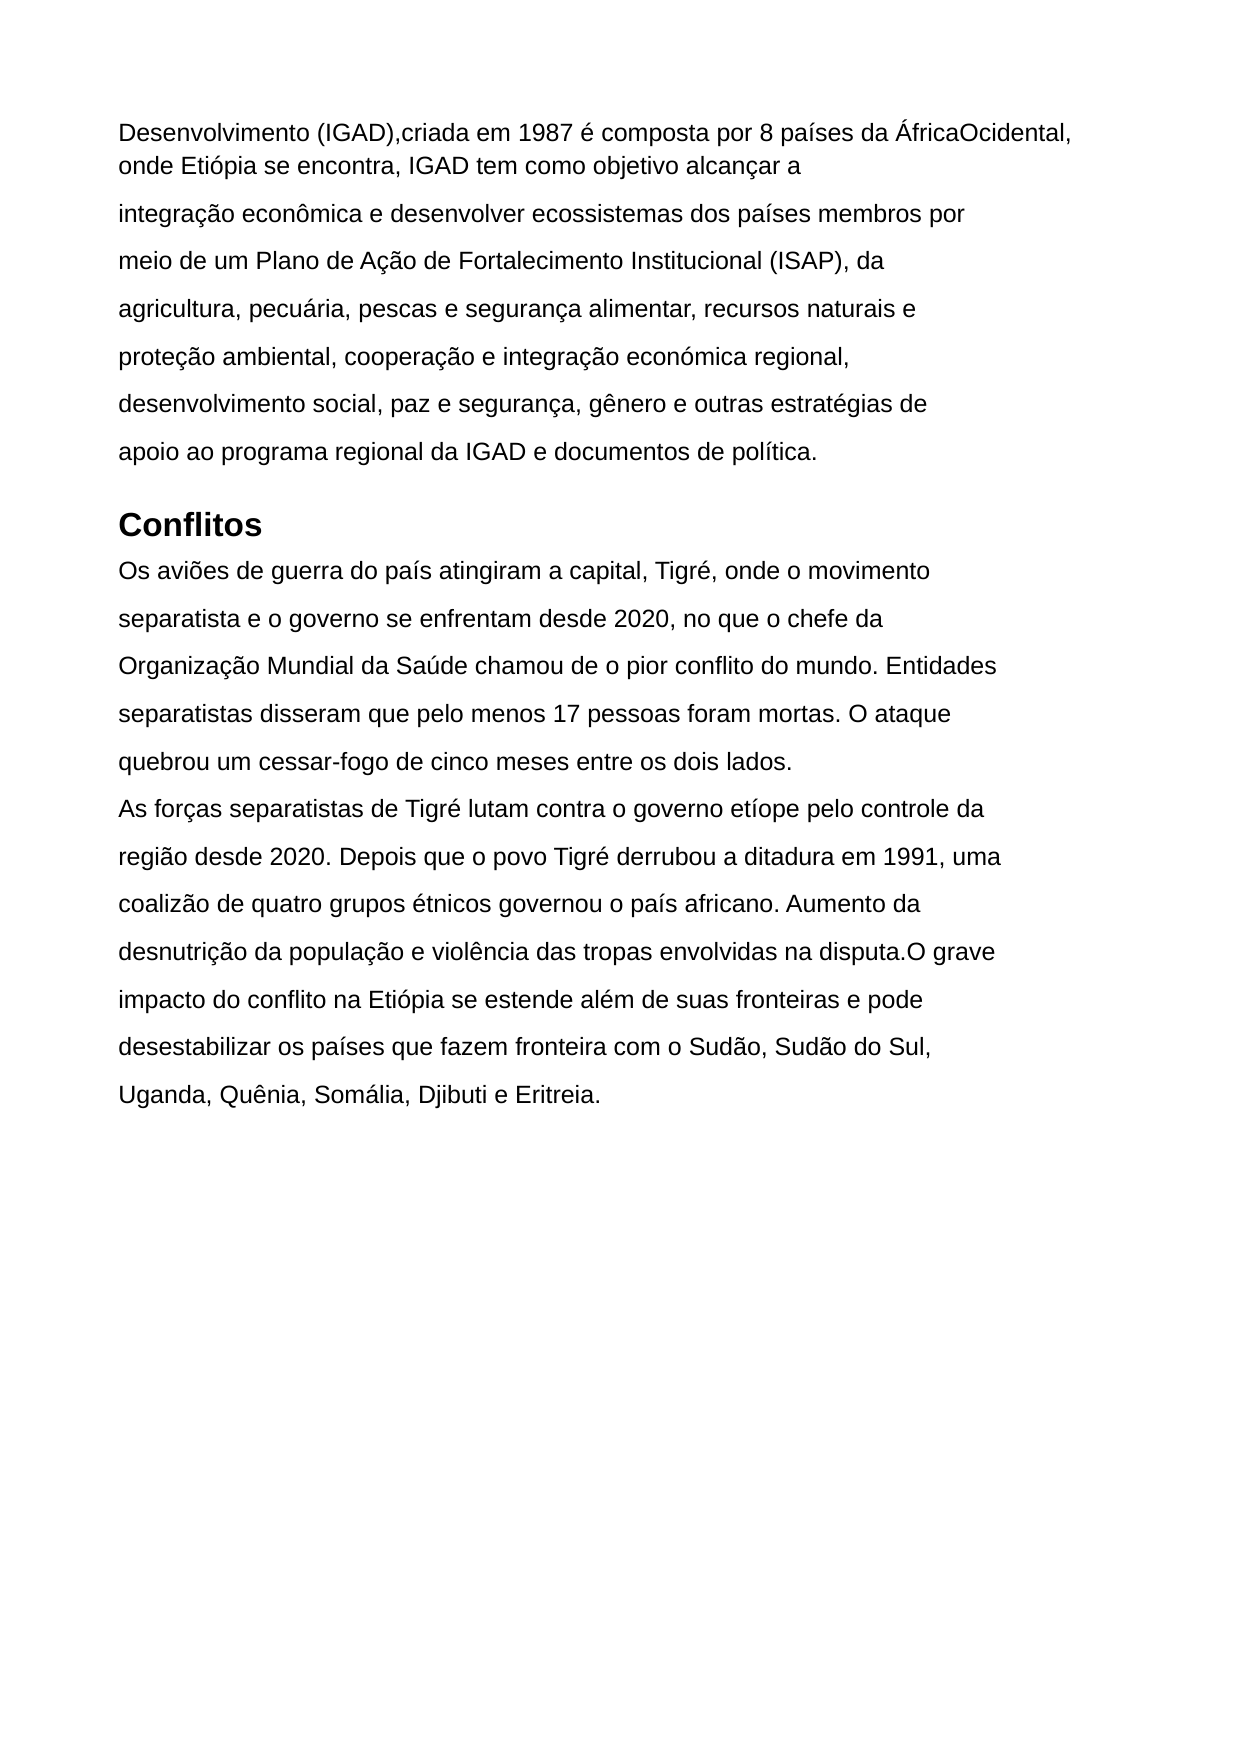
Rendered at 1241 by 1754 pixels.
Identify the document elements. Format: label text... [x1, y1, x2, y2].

text desnutrição da população e violência das tropas envolvidas na disputa.O grave [118, 937, 1122, 966]
text desestabilizar os países que fazem fronteira com o Sudão, Sudão do Sul, [118, 1032, 1122, 1061]
text desenvolvimento social, paz e segurança, gênero e outras estratégias de [118, 389, 1122, 418]
text separatistas disseram que pelo menos 17 pessoas foram mortas. O ataque [118, 699, 1122, 728]
text integração econômica e desenvolver ecossistemas dos países membros por [118, 199, 1122, 227]
text coalizão de quatro grupos étnicos governou o país africano. Aumento da [118, 889, 1122, 918]
text agricultura, pecuária, pescas e segurança alimentar, recursos naturais e [118, 294, 1122, 323]
text separatista e o governo se enfrentam desde 2020, no que o chefe da [118, 604, 1122, 632]
text proteção ambiental, cooperação e integração económica regional, [118, 342, 1122, 370]
text região desde 2020. Depois que o povo Tigré derrubou a ditadura em 1991, uma [118, 842, 1122, 871]
text Desenvolvimento (IGAD),criada em 1987 é composta por 8 países da ÁfricaOcidental, onde Etiópia se encontra, IGAD tem como objetivo alcançar a [118, 118, 1122, 180]
text impacto do conflito na Etiópia se estende além de suas fronteiras e pode [118, 984, 1122, 1013]
text quebrou um cessar-fogo de cinco meses entre os dois lados. [118, 747, 1122, 775]
text meio de um Plano de Ação de Fortalecimento Institucional (ISAP), da [118, 246, 1122, 275]
text As forças separatistas de Tigré lutam contra o governo etíope pelo controle da [118, 794, 1122, 823]
text Uganda, Quênia, Somália, Djibuti e Eritreia. [118, 1080, 1122, 1108]
text Os aviões de guerra do país atingiram a capital, Tigré, onde o movimento [118, 556, 1122, 585]
text apoio ao programa regional da IGAD e documentos de política. [118, 437, 1122, 466]
subtitle Conflitos [118, 505, 1122, 544]
text Organização Mundial da Saúde chamou de o pior conflito do mundo. Entidades [118, 651, 1122, 680]
